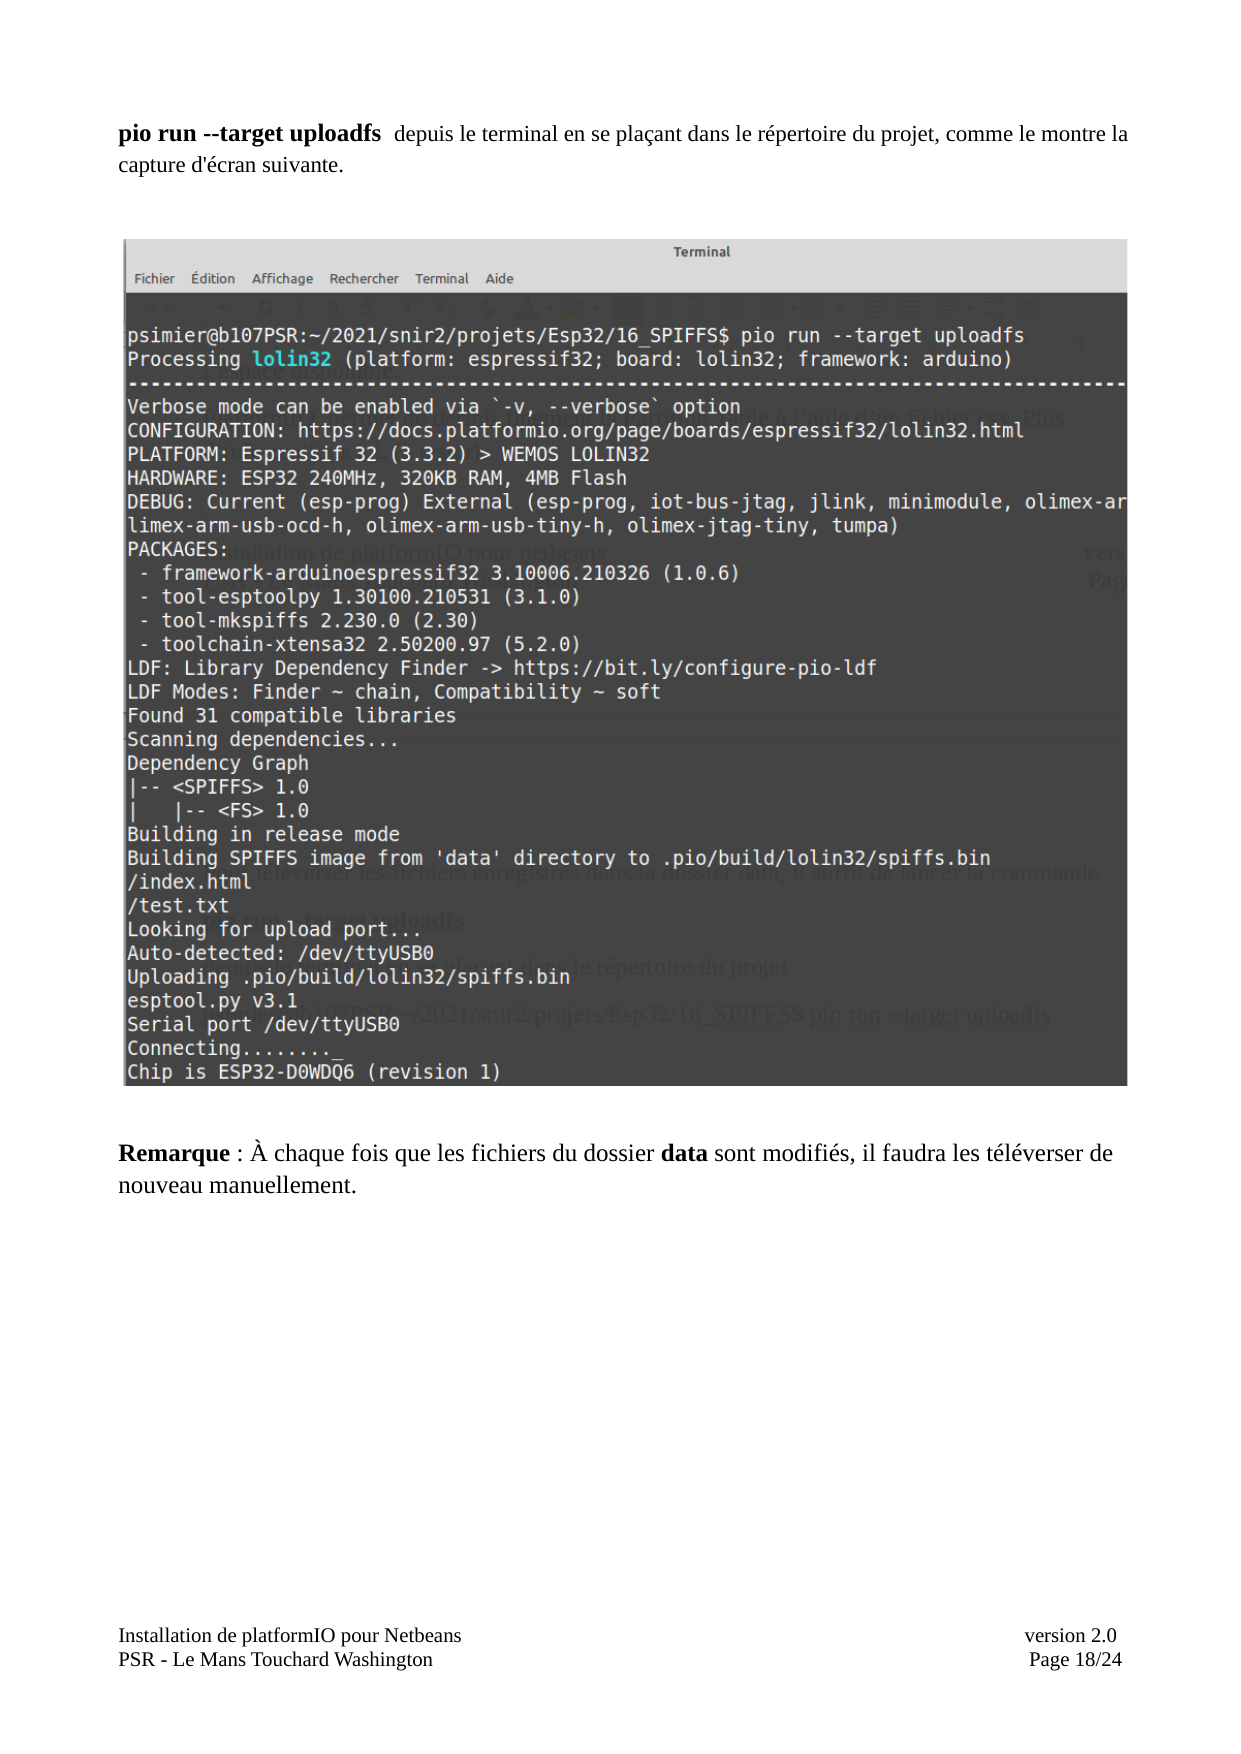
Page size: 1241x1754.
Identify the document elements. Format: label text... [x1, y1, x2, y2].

picture [123, 239, 1128, 1086]
text Remarque : À chaque fois que les fichiers du dossier data sont modifiés, il faudra les téléverser de nouveau manuellement. [118, 1138, 1151, 1199]
text pio run --target uploadfs depuis le terminal en se plaçant dans le répertoire du projet, comme le montre la capture d'écran suivante. [118, 118, 1151, 177]
